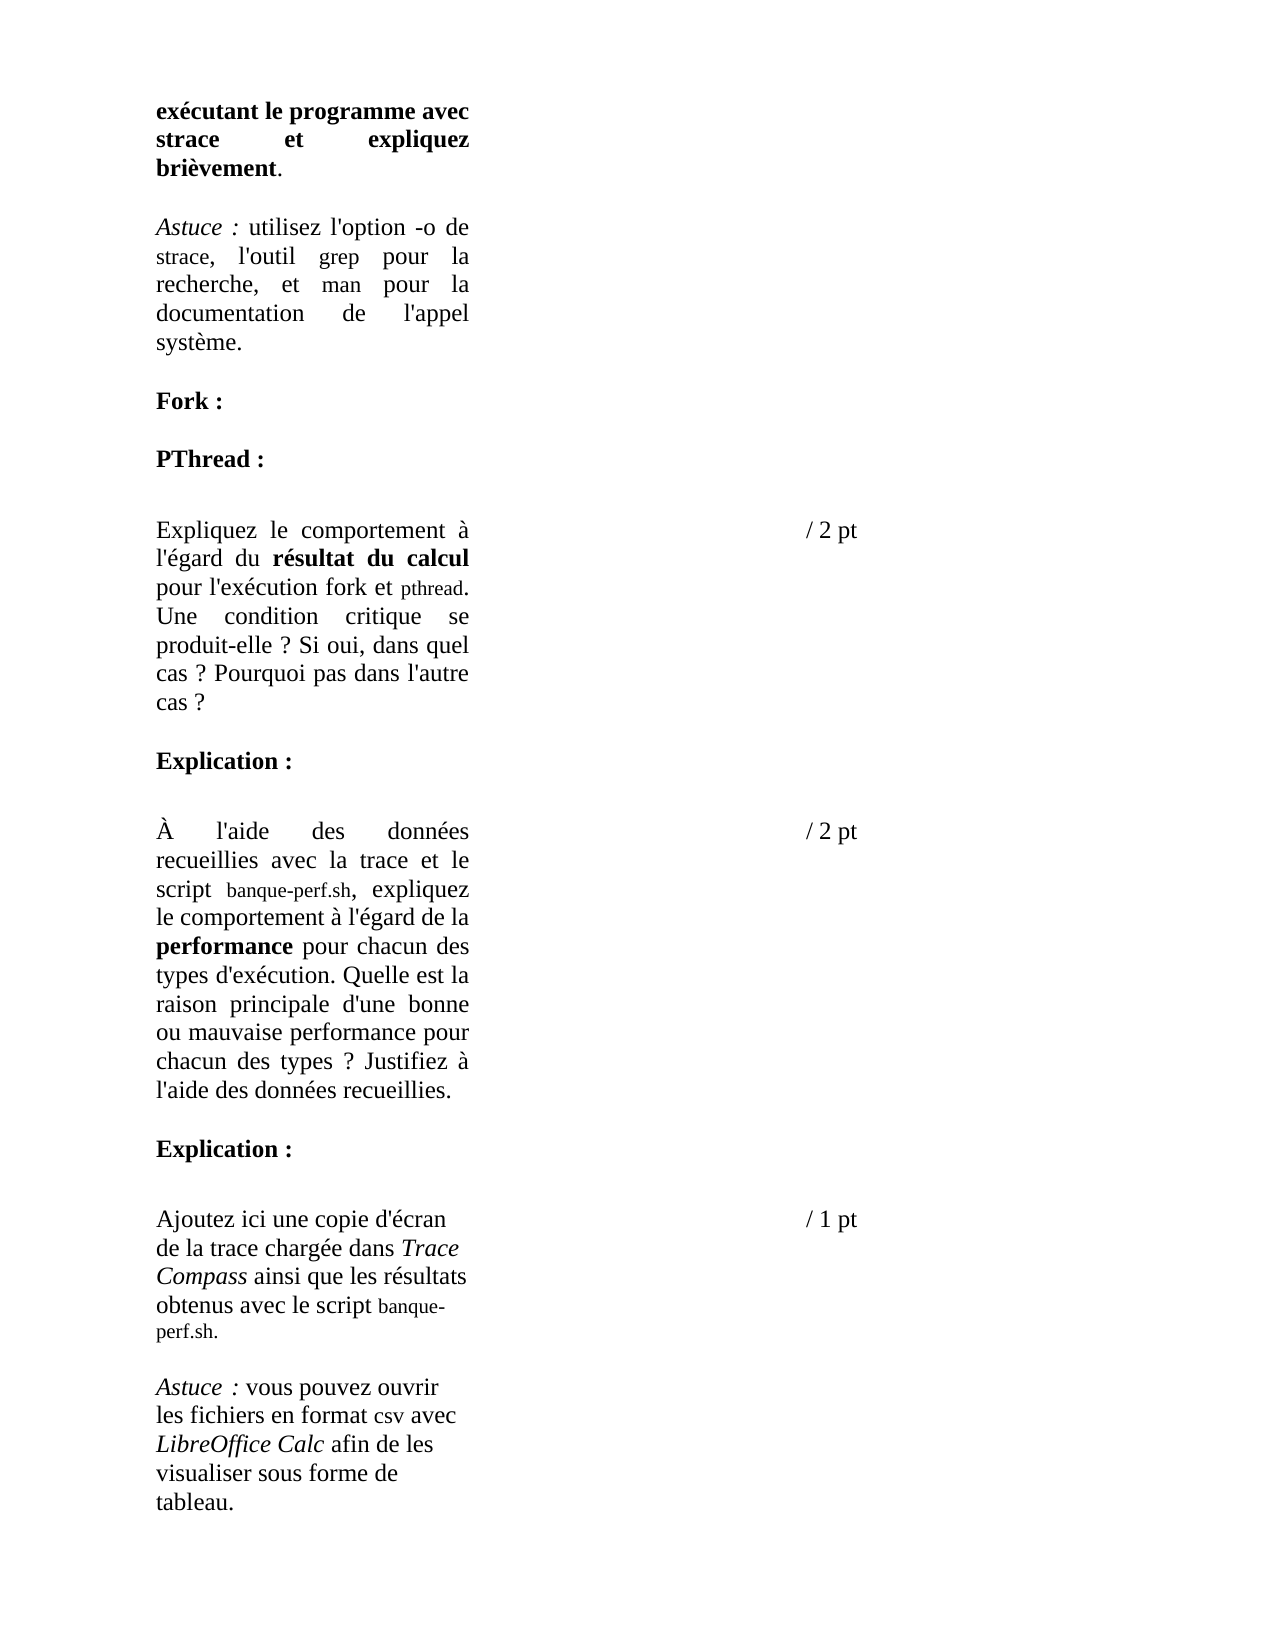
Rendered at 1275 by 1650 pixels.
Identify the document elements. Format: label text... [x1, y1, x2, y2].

table_cell Ajoutez ici une copie d'écran de la trace chargée dans Trace Compass ainsi que les résultats obtenus avec le script banque-perf.sh. Astuce : vous pouvez ouvrir les fichiers en format csv avec LibreOffice Calc afin de les visualiser sous forme de tableau. [150, 1183, 475, 1536]
table_cell / 2 pt [800, 494, 1125, 795]
table_cell [800, 75, 1125, 494]
table_cell Expliquez le comportement à l'égard du résultat du calcul pour l'exécution fork et pthread. Une condition critique se produit-elle ? Si oui, dans quel cas ? Pourquoi pas dans l'autre cas ? Explication : [150, 494, 475, 795]
table_cell [475, 1183, 800, 1536]
table_cell / 2 pt [800, 795, 1125, 1183]
table_cell / 1 pt [800, 1183, 1125, 1536]
table_cell [475, 75, 800, 494]
table_cell [475, 795, 800, 1183]
table_cell [475, 494, 800, 795]
table_cell exécutant le programme avec strace et expliquez brièvement. Astuce : utilisez l'option -o de strace, l'outil grep pour la recherche, et man pour la documentation de l'appel système. Fork : PThread : [150, 75, 475, 494]
table_cell À l'aide des données recueillies avec la trace et le script banque-perf.sh, expliquez le comportement à l'égard de la performance pour chacun des types d'exécution. Quelle est la raison principale d'une bonne ou mauvaise performance pour chacun des types ? Justifiez à l'aide des données recueillies. Explication : [150, 795, 475, 1183]
